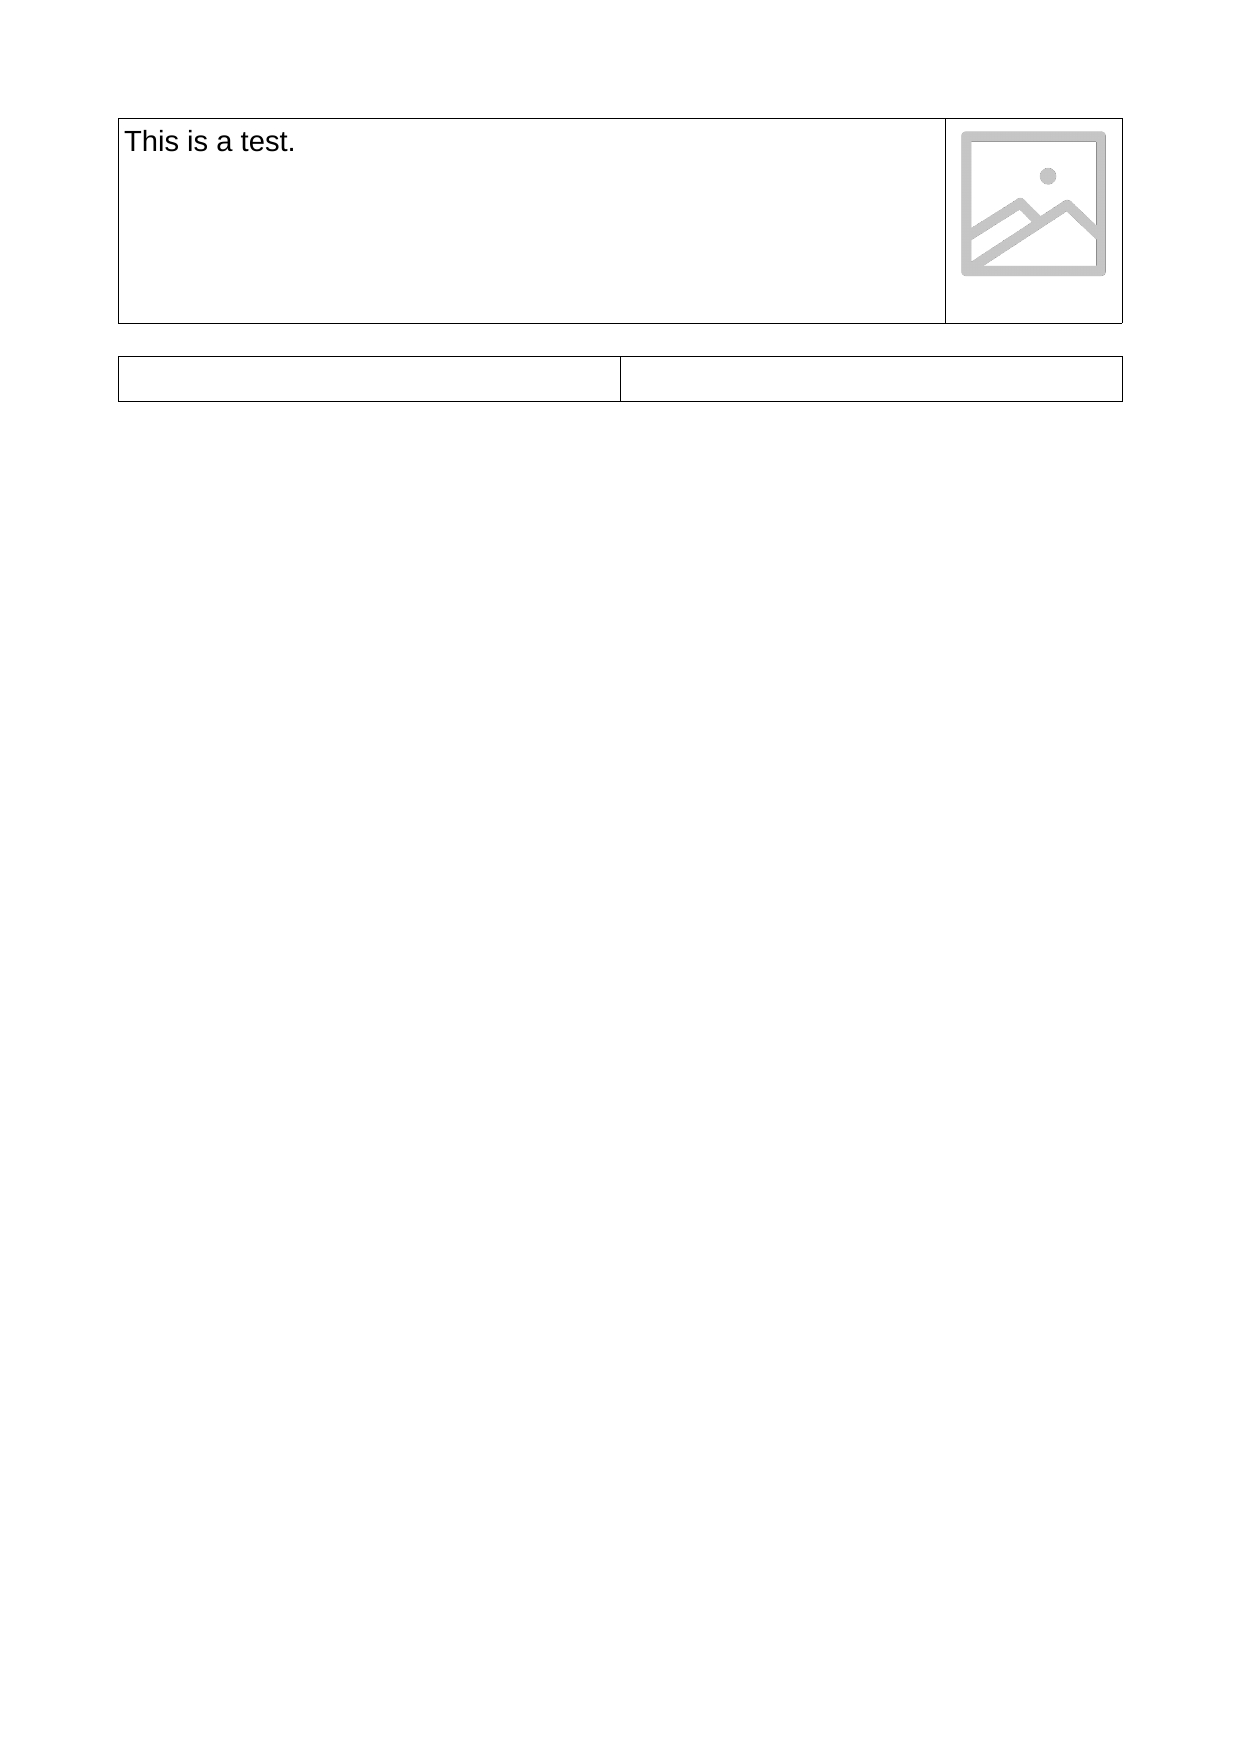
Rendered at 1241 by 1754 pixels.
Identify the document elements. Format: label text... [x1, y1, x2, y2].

picture [953, 123, 1114, 284]
table_header [621, 357, 1122, 401]
table_header [946, 119, 1122, 323]
table_header [119, 357, 620, 401]
table_header This is a test. [119, 119, 945, 323]
